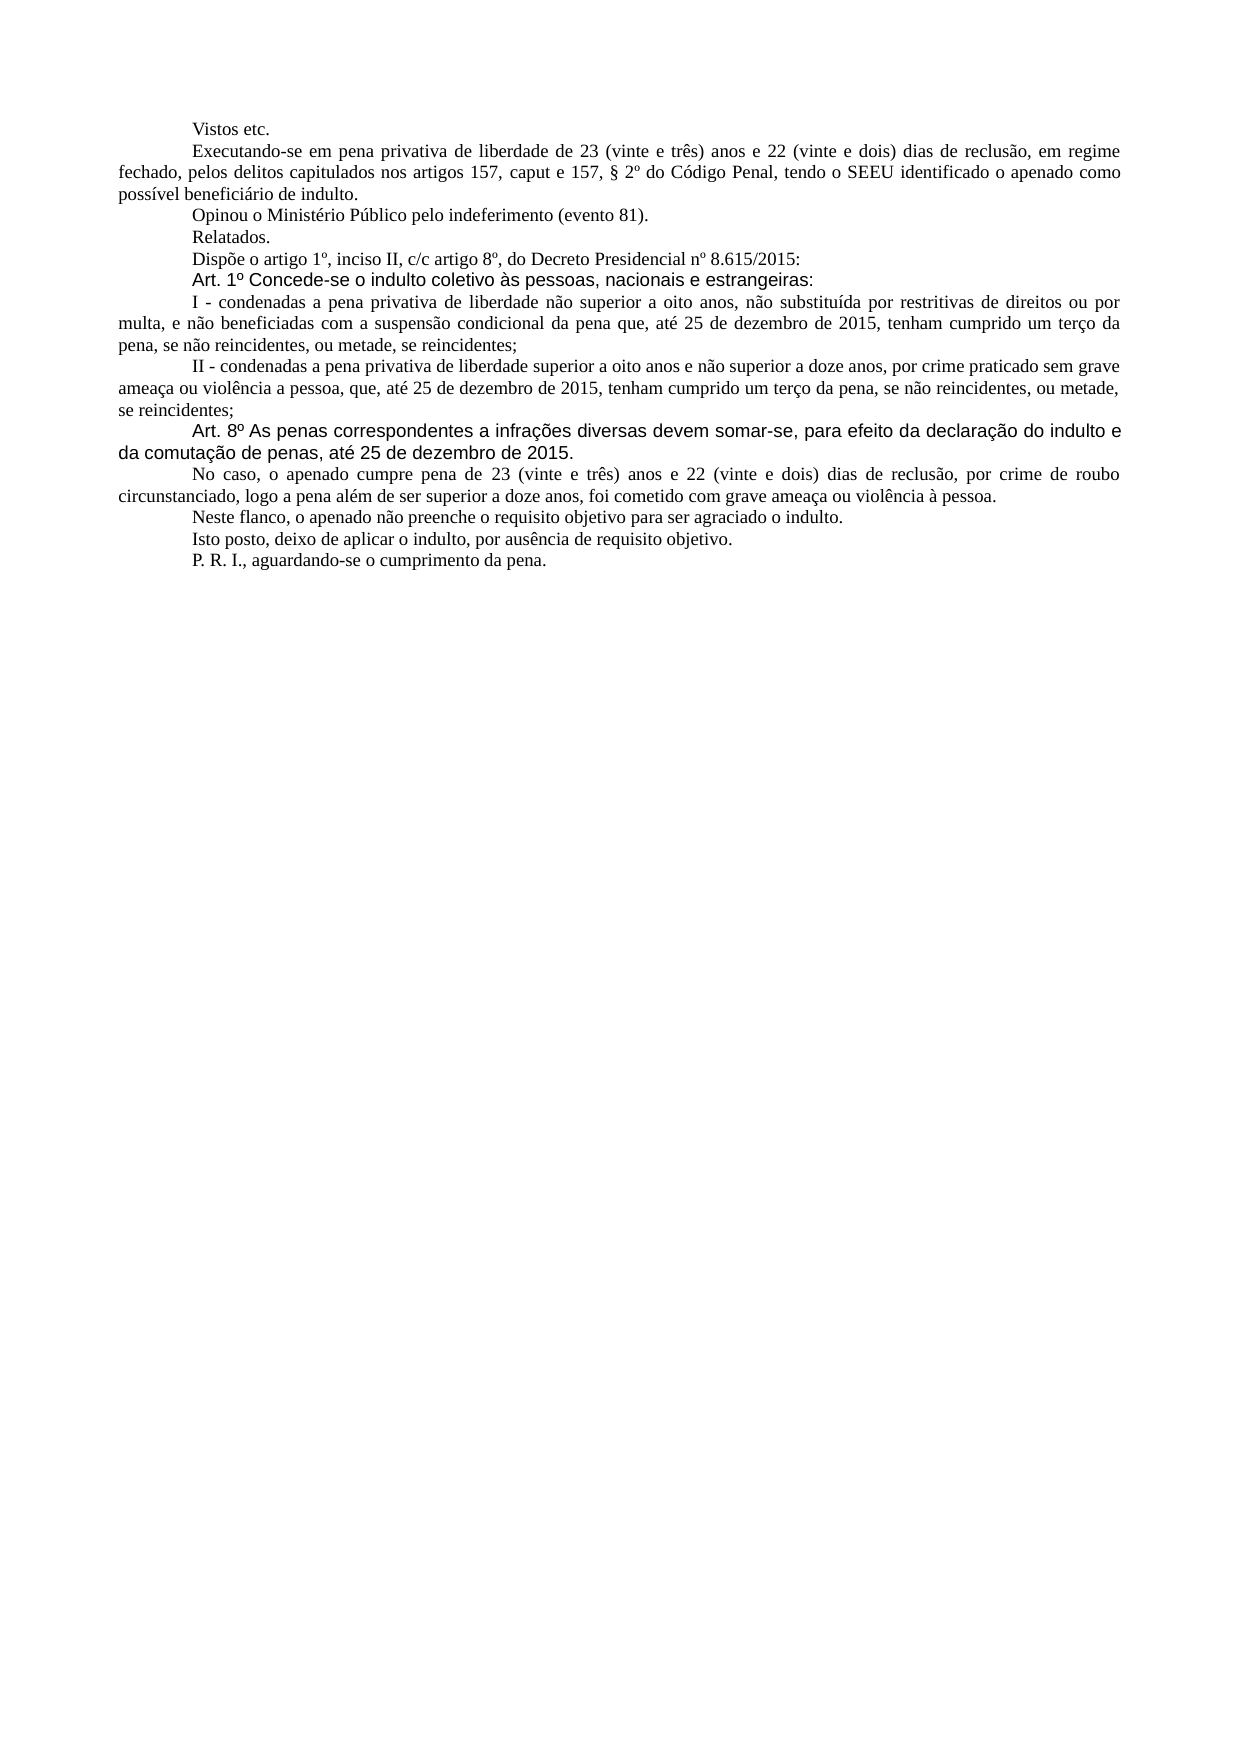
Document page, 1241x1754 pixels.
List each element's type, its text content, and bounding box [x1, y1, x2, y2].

text Dispõe o artigo 1º, inciso II, c/c artigo 8º, do Decreto Presidencial nº 8.615/2015: [118, 247, 1122, 269]
text Relatados. [118, 226, 1122, 247]
text P. R. I., aguardando-se o cumprimento da pena. [118, 549, 1122, 571]
text Art. 8º As penas correspondentes a infrações diversas devem somar-se, para efeito da declaração do indulto e da comutação de penas, até 25 de dezembro de 2015. [118, 420, 1122, 463]
text No caso, o apenado cumpre pena de 23 (vinte e três) anos e 22 (vinte e dois) dias de reclusão, por crime de roubo circunstanciado, logo a pena além de ser superior a doze anos, foi cometido com grave ameaça ou violência à pessoa. [118, 463, 1122, 506]
text II - condenadas a pena privativa de liberdade superior a oito anos e não superior a doze anos, por crime praticado sem grave ameaça ou violência a pessoa, que, até 25 de dezembro de 2015, tenham cumprido um terço da pena, se não reincidentes, ou metade, se reincidentes; [118, 355, 1122, 420]
text Art. 1º Concede-se o indulto coletivo às pessoas, nacionais e estrangeiras: [118, 269, 1122, 291]
text Opinou o Ministério Público pelo indeferimento (evento 81). [118, 204, 1122, 226]
text Neste flanco, o apenado não preenche o requisito objetivo para ser agraciado o indulto. [118, 506, 1122, 528]
text Isto posto, deixo de aplicar o indulto, por ausência de requisito objetivo. [118, 528, 1122, 549]
text Vistos etc. [118, 118, 1122, 140]
text Executando-se em pena privativa de liberdade de 23 (vinte e três) anos e 22 (vinte e dois) dias de reclusão, em regime fechado, pelos delitos capitulados nos artigos 157, caput e 157, § 2º do Código Penal, tendo o SEEU identificado o apenado como possível beneficiário de indulto. [118, 140, 1122, 204]
text I - condenadas a pena privativa de liberdade não superior a oito anos, não substituída por restritivas de direitos ou por multa, e não beneficiadas com a suspensão condicional da pena que, até 25 de dezembro de 2015, tenham cumprido um terço da pena, se não reincidentes, ou metade, se reincidentes; [118, 291, 1122, 355]
